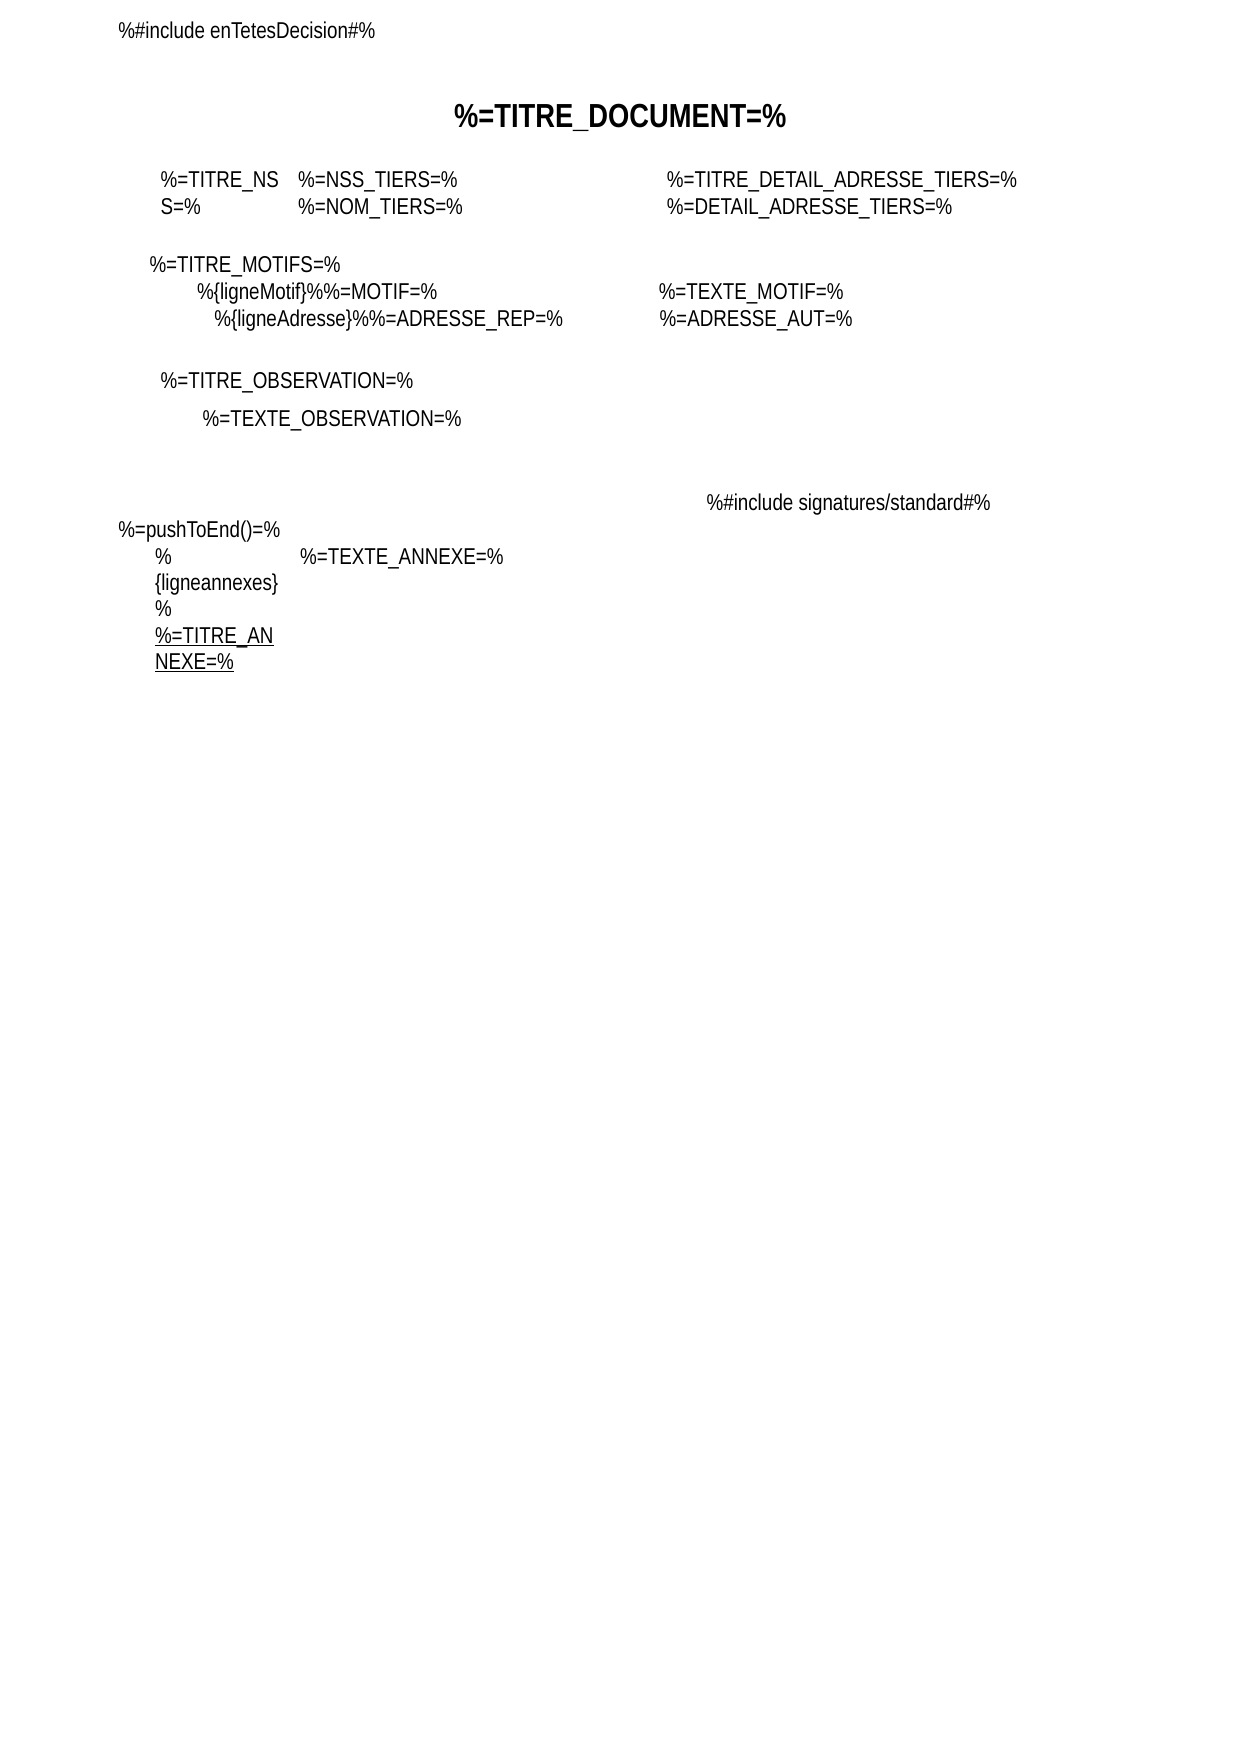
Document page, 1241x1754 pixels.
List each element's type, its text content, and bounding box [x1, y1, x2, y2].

text %#include signatures/standard#% [118, 489, 1122, 516]
table_cell %{ligneMotif}%%=MOTIF=% [197, 278, 658, 304]
table_header %=TITRE_OBSERVATION=% [155, 361, 1103, 399]
table_cell %=ADRESSE_AUT=% [659, 305, 1102, 335]
table_header %=TITRE_DETAIL_ADRESSE_TIERS=% %=DETAIL_ADRESSE_TIERS=% [661, 161, 1103, 225]
table_cell %=TEXTE_MOTIF=% [659, 278, 1102, 304]
table_cell %{ligneannexes}%%=TITRE_ANNEXE=% [155, 543, 283, 674]
table_header %=NSS_TIERS=% %=NOM_TIERS=% [292, 161, 661, 225]
table_cell %=TEXTE_OBSERVATION=% [155, 399, 1103, 437]
table_cell %{ligneAdresse}%%=ADRESSE_REP=% [214, 305, 659, 335]
text %=pushToEnd()=% [118, 516, 1122, 542]
text %=TITRE_MOTIFS=% [118, 251, 1122, 278]
table_header %=TITRE_NSS=% [155, 161, 292, 225]
table_cell [283, 543, 300, 674]
text %=TITRE_DOCUMENT=% [118, 96, 1122, 134]
table_cell %=TEXTE_ANNEXE=% [300, 543, 1104, 674]
text %#include enTetesDecision#% [118, 17, 1122, 43]
